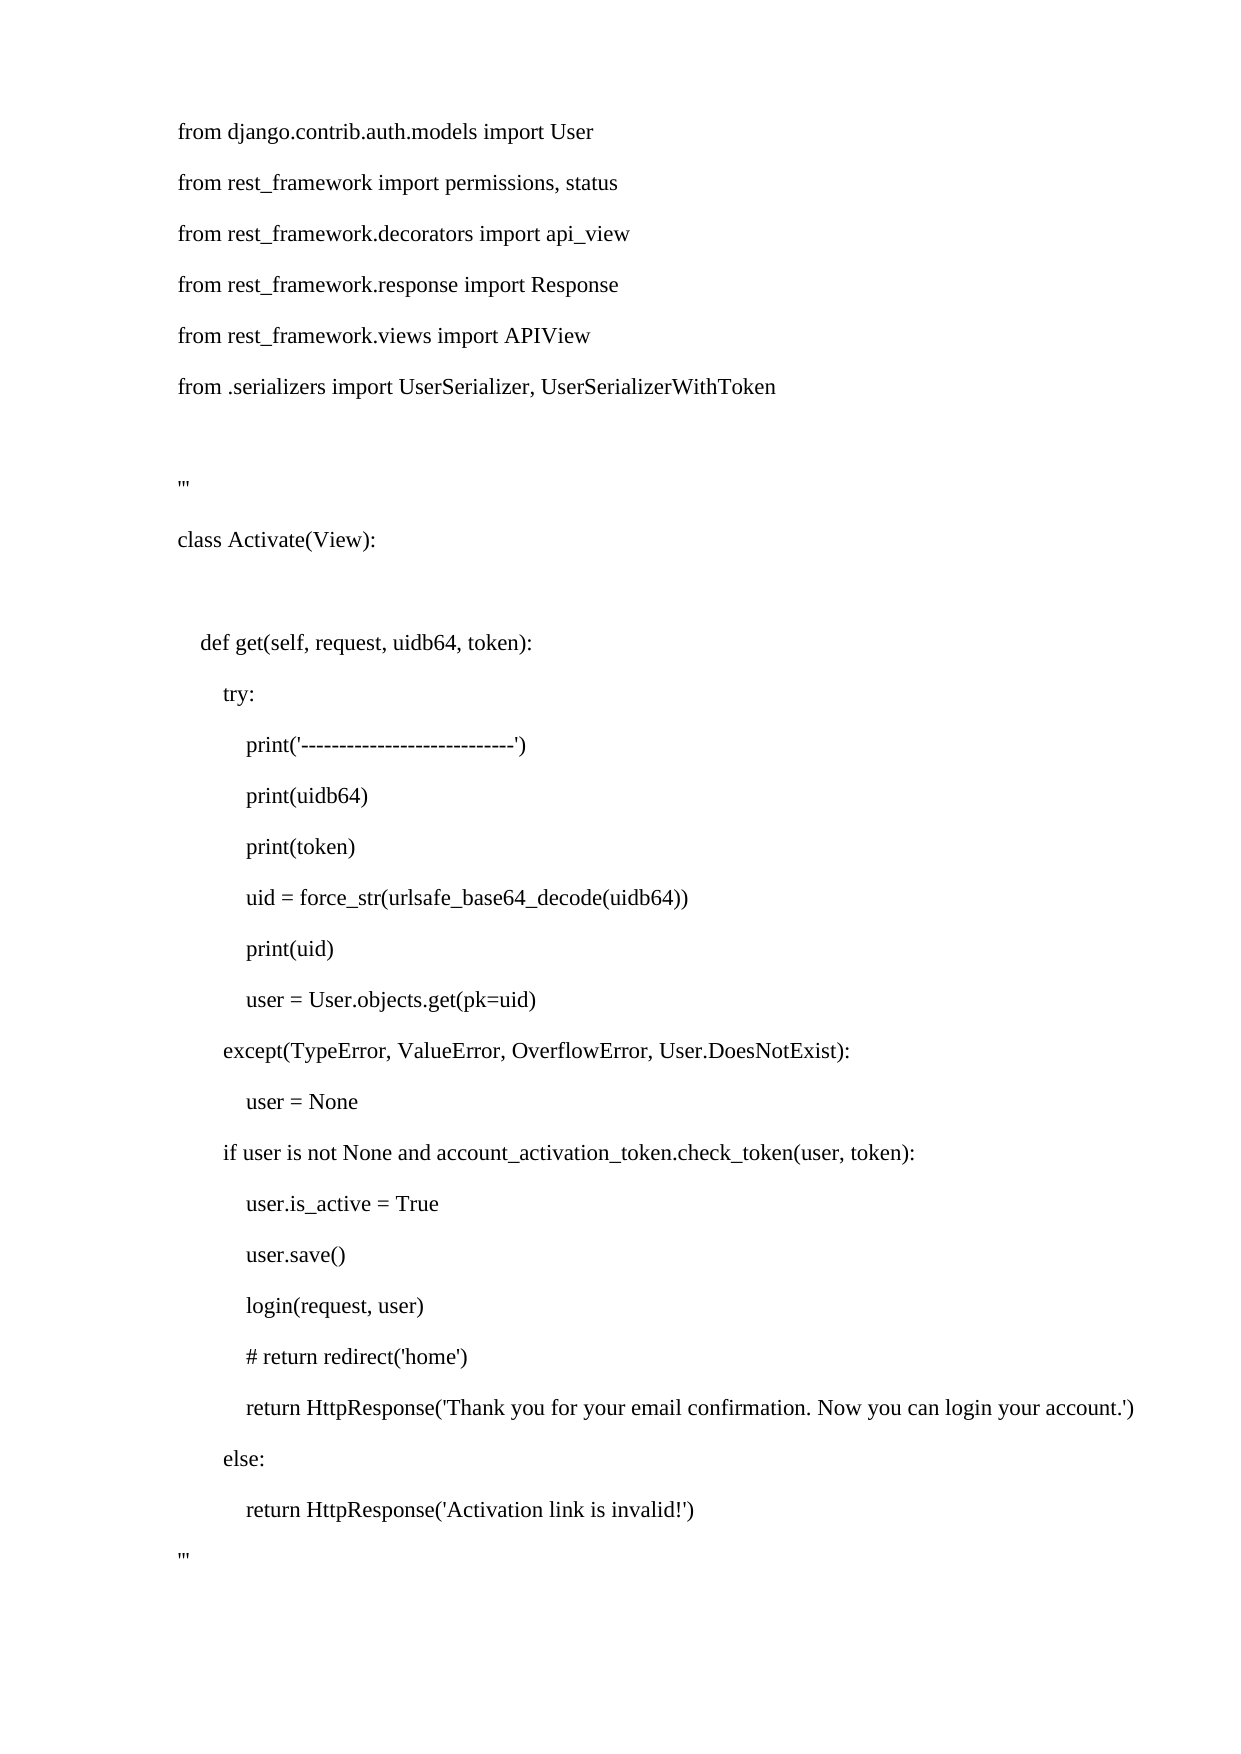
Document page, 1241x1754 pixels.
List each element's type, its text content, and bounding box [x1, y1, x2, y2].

text try: [177, 679, 1152, 706]
text from .serializers import UserSerializer, UserSerializerWithToken [177, 373, 1152, 400]
text def get(self, request, uidb64, token): [177, 628, 1152, 655]
text user.is_active = True [177, 1190, 1152, 1216]
text from rest_framework.response import Response [177, 271, 1152, 298]
text uid = force_str(urlsafe_base64_decode(uidb64)) [177, 884, 1152, 910]
text user.save() [177, 1241, 1152, 1267]
text user = None [177, 1088, 1152, 1114]
text from rest_framework.views import APIView [177, 322, 1152, 349]
text print(uidb64) [177, 782, 1152, 808]
text print('----------------------------') [177, 731, 1152, 757]
text ''' [177, 475, 1152, 502]
text else: [177, 1445, 1152, 1472]
text from django.contrib.auth.models import User [177, 118, 1152, 144]
text from rest_framework import permissions, status [177, 169, 1152, 196]
text print(uid) [177, 935, 1152, 961]
text if user is not None and account_activation_token.check_token(user, token): [177, 1139, 1152, 1165]
text user = User.objects.get(pk=uid) [177, 986, 1152, 1012]
text ''' [177, 1547, 1152, 1574]
text class Activate(View): [177, 526, 1152, 553]
text login(request, user) [177, 1292, 1152, 1318]
text # return redirect('home') [177, 1343, 1152, 1369]
text except(TypeError, ValueError, OverflowError, User.DoesNotExist): [177, 1037, 1152, 1063]
text return HttpResponse('Activation link is invalid!') [177, 1496, 1152, 1523]
text return HttpResponse('Thank you for your email confirmation. Now you can login your account.') [177, 1394, 1152, 1421]
text from rest_framework.decorators import api_view [177, 220, 1152, 247]
text print(token) [177, 833, 1152, 859]
